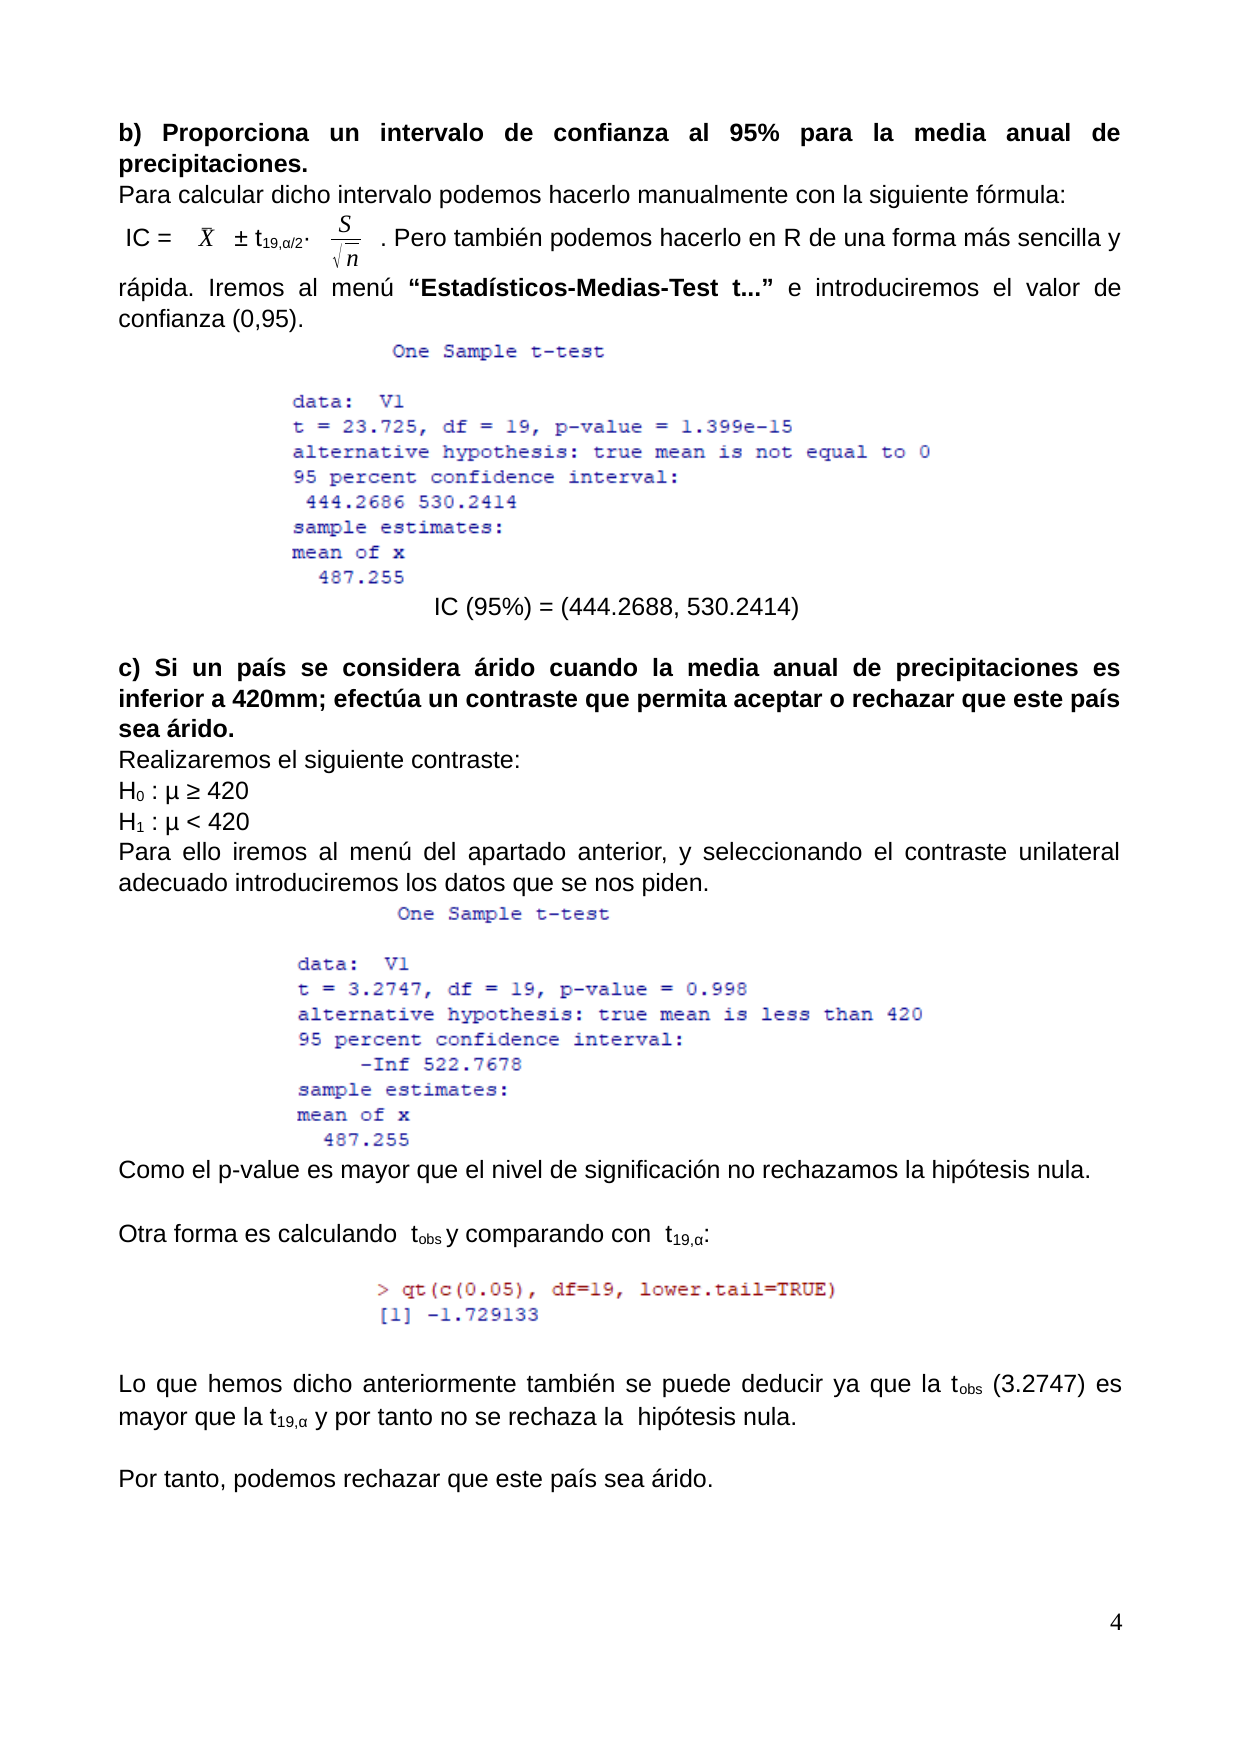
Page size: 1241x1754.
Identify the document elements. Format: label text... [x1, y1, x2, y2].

text b) Proporciona un intervalo de confianza al 95% para la media anual de precipitaciones. [118, 118, 1122, 178]
text Para calcular dicho intervalo podemos hacerlo manualmente con la siguiente fórmula: [118, 179, 1122, 208]
text H0 : µ ≥ 420 [118, 776, 1122, 805]
picture [291, 335, 949, 590]
text c) Si un país se considera árido cuando la media anual de precipitaciones es inferior a 420mm; efectúa un contraste que permita aceptar o rechazar que este país sea árido. [118, 653, 1122, 743]
text Para ello iremos al menú del apartado anterior, y seleccionando el contraste unilateral adecuado introduciremos los datos que se nos piden. [118, 837, 1122, 897]
picture [363, 1275, 846, 1337]
text Por tanto, podemos rechazar que este país sea árido. [118, 1464, 1122, 1493]
text IC = ± t19,α/2·. Pero también podemos hacerlo en R de una forma más sencilla y rápida. Iremos al menú “Estadísticos-Medias-Test t...” e introduciremos el valor de confianza (0,95). [118, 210, 1122, 333]
text Realizaremos el siguiente contraste: [118, 745, 1122, 774]
text H1 : µ < 420 [118, 807, 1122, 835]
text IC (95%) = (444.2688, 530.2414) [118, 335, 1122, 620]
text Otra forma es calculando tobs y comparando con t19,α: [118, 1217, 1122, 1248]
text Lo que hemos dicho anteriormente también se puede deducir ya que la tobs (3.2747) es mayor que la t19,α y por tanto no se rechaza la hipótesis nula. [118, 1369, 1122, 1431]
picture [296, 898, 944, 1154]
text Como el p-value es mayor que el nivel de significación no rechazamos la hipótesis nula. [118, 899, 1122, 1184]
